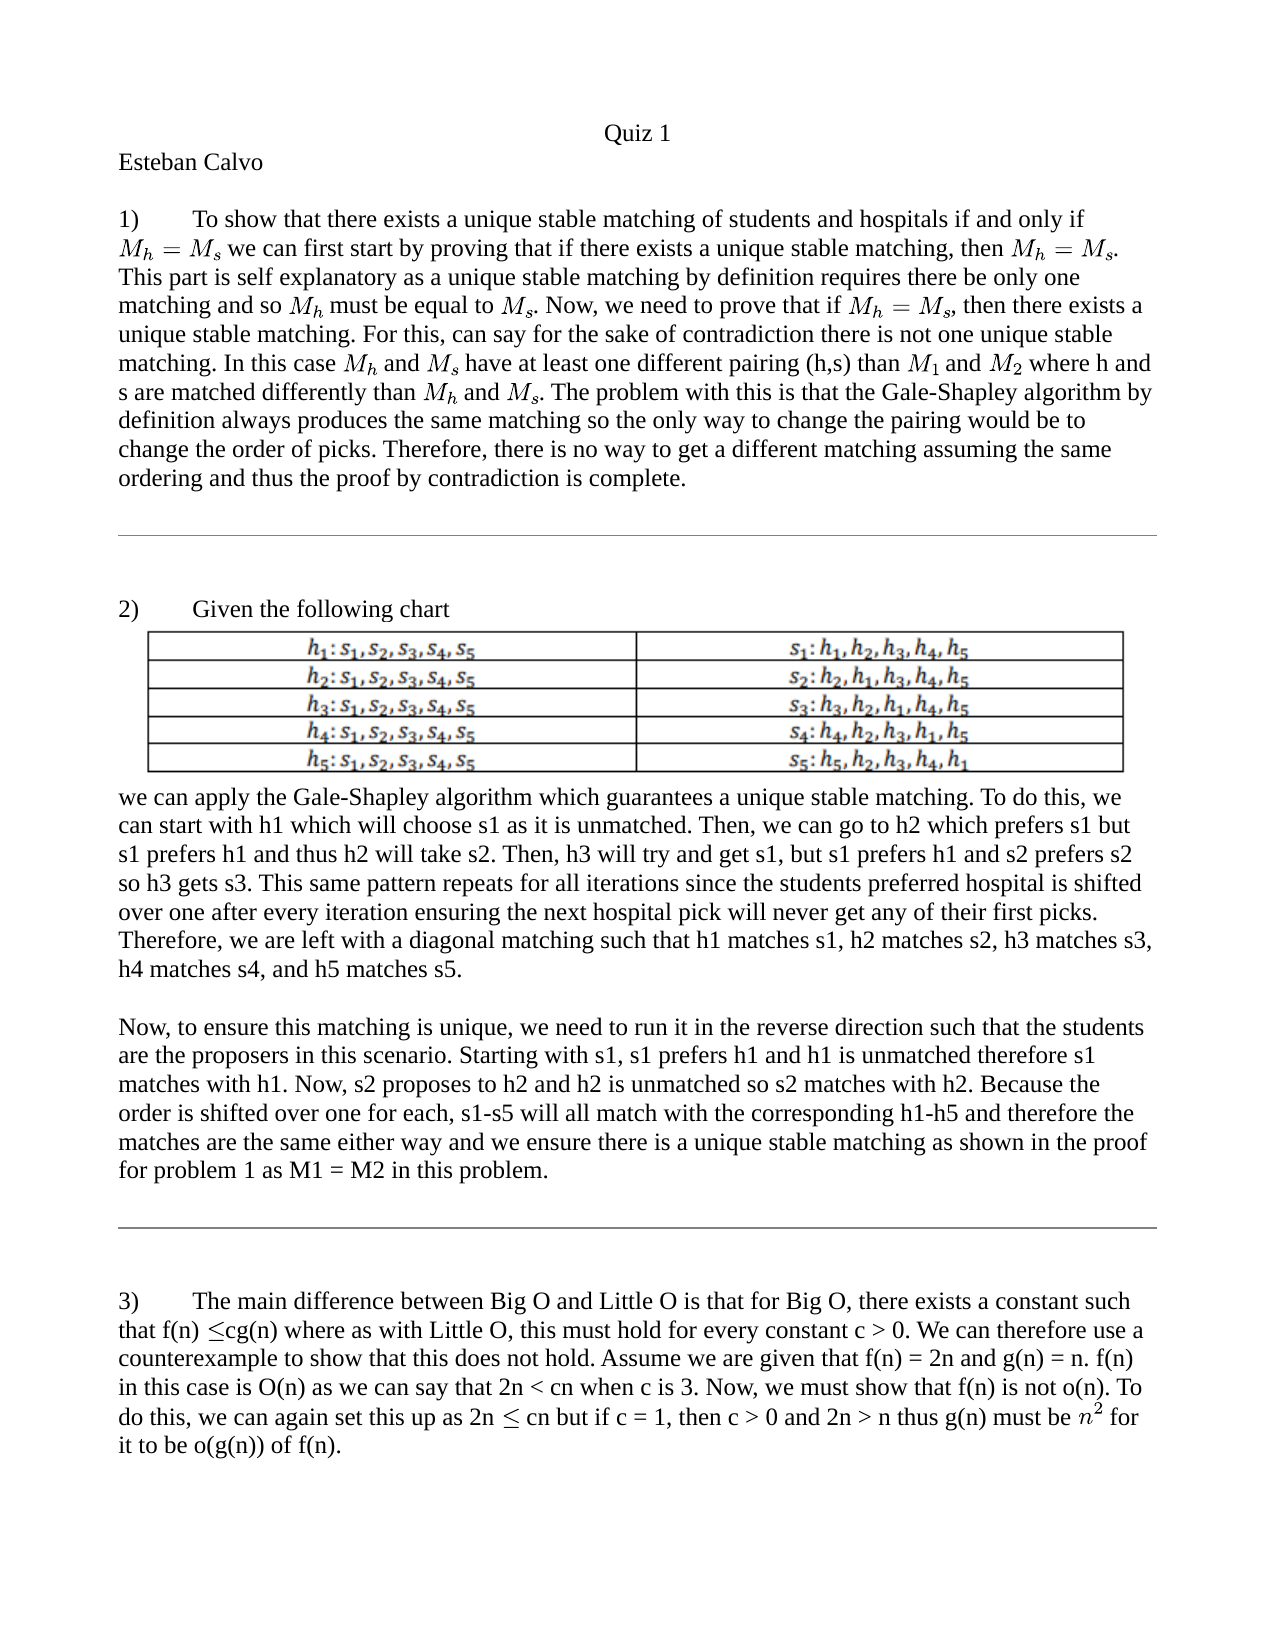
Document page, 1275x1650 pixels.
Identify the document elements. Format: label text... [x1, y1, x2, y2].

text Quiz 1 [118, 118, 1157, 147]
text 1) To show that there exists a unique stable matching of students and hospitals if and only if we can first start by proving that if there exists a unique stable matching, then . This part is self explanatory as a unique stable matching by definition requires there be only one matching and so must be equal to . Now, we need to prove that if , then there exists a unique stable matching. For this, can say for the sake of contradiction there is not one unique stable matching. In this case and have at least one different pairing (h,s) than and where h and s are matched differently than and . The problem with this is that the Gale-Shapley algorithm by definition always produces the same matching so the only way to change the pairing would be to change the order of picks. Therefore, there is no way to get a different matching assuming the same ordering and thus the proof by contradiction is complete. [118, 204, 1157, 492]
text Now, to ensure this matching is unique, we need to run it in the reverse direction such that the students are the proposers in this scenario. Starting with s1, s1 prefers h1 and h1 is unmatched therefore s1 matches with h1. Now, s2 proposes to h2 and h2 is unmatched so s2 matches with h2. Because the order is shifted over one for each, s1-s5 will all match with the corresponding h1-h5 and therefore the matches are the same either way and we ensure there is a unique stable matching as shown in the proof for problem 1 as M1 = M2 in this problem. [118, 1012, 1157, 1184]
text we can apply the Gale-Shapley algorithm which guarantees a unique stable matching. To do this, we can start with h1 which will choose s1 as it is unmatched. Then, we can go to h2 which prefers s1 but s1 prefers h1 and thus h2 will take s2. Then, h3 will try and get s1, but s1 prefers h1 and s2 prefers s2 so h3 gets s3. This same pattern repeats for all iterations since the students preferred hospital is shifted over one after every iteration ensuring the next hospital pick will never get any of their first picks. Therefore, we are left with a diagonal matching such that h1 matches s1, h2 matches s2, h3 matches s3, h4 matches s4, and h5 matches s5. [118, 622, 1157, 983]
text 3) The main difference between Big O and Little O is that for Big O, there exists a constant such that f(n) cg(n) where as with Little O, this must hold for every constant c > 0. We can therefore use a counterexample to show that this does not hold. Assume we are given that f(n) = 2n and g(n) = n. f(n) in this case is O(n) as we can say that 2n < cn when c is 3. Now, we must show that f(n) is not o(n). To do this, we can again set this up as 2n cn but if c = 1, then c > 0 and 2n > n thus g(n) must be for it to be o(g(n)) of f(n). [118, 1286, 1157, 1459]
text 2) Given the following chart [118, 594, 1157, 622]
picture [143, 622, 1132, 782]
text Esteban Calvo [118, 147, 1157, 176]
